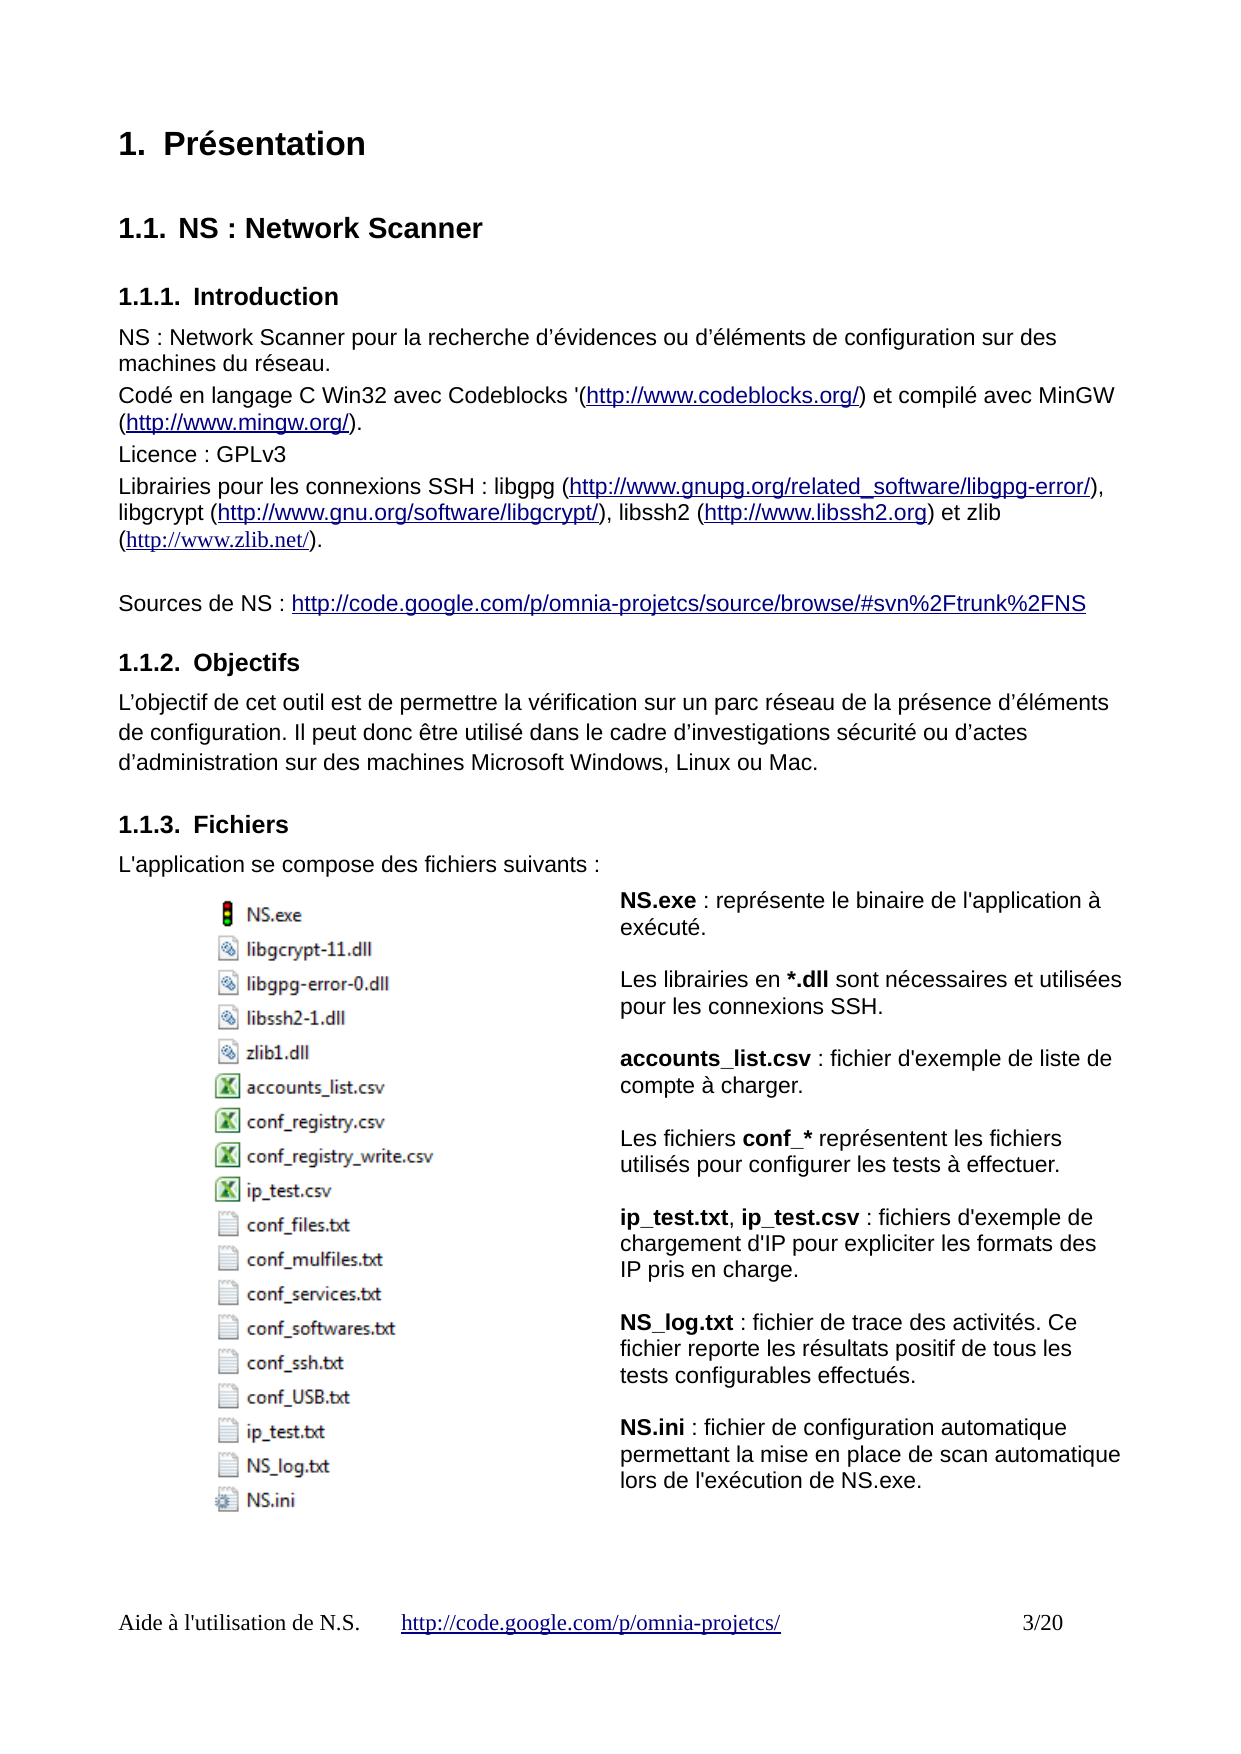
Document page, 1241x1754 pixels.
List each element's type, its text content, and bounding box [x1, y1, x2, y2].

text Sources de NS : http://code.google.com/p/omnia-projetcs/source/browse/#svn%2Ftrunk%2FNS [118, 590, 1122, 617]
subtitle Fichiers [118, 810, 1122, 839]
subtitle Présentation [118, 123, 1122, 162]
text L'application se compose des fichiers suivants : [118, 851, 1122, 877]
table_header [118, 887, 620, 1546]
subtitle Introduction [118, 282, 1122, 311]
text L’objectif de cet outil est de permettre la vérification sur un parc réseau de la présence d’éléments de configuration. Il peut donc être utilisé dans le cadre d’investigations sécurité ou d’actes d’administration sur des machines Microsoft Windows, Linux ou Mac. [118, 689, 1122, 775]
text Librairies pour les connexions SSH : libgpg (http://www.gnupg.org/related_software/libgpg-error/), libgcrypt (http://www.gnu.org/software/libgcrypt/), libssh2 (http://www.libssh2.org) et zlib (http://www.zlib.net/). [118, 473, 1122, 552]
text NS : Network Scanner pour la recherche d’évidences ou d’éléments de configuration sur des machines du réseau. [118, 323, 1122, 376]
text Codé en langage C Win32 avec Codeblocks '(http://www.codeblocks.org/) et compilé avec MinGW (http://www.mingw.org/). [118, 382, 1122, 435]
table_header NS.exe : représente le binaire de l'application à exécuté. Les librairies en *.dll sont nécessaires et utilisées pour les connexions SSH. accounts_list.csv : fichier d'exemple de liste de compte à charger. Les fichiers conf_* représentent les fichiers utilisés pour configurer les tests à effectuer. ip_test.txt, ip_test.csv : fichiers d'exemple de chargement d'IP pour expliciter les formats des IP pris en charge. NS_log.txt : fichier de trace des activités. Ce fichier reporte les résultats positif de tous les tests configurables effectués. NS.ini : fichier de configuration automatique permettant la mise en place de scan automatique lors de l'exécution de NS.exe. [620, 887, 1122, 1546]
picture [206, 892, 452, 1537]
subtitle NS : Network Scanner [118, 211, 1122, 245]
subtitle Objectifs [118, 647, 1122, 676]
text Licence : GPLv3 [118, 441, 1122, 467]
